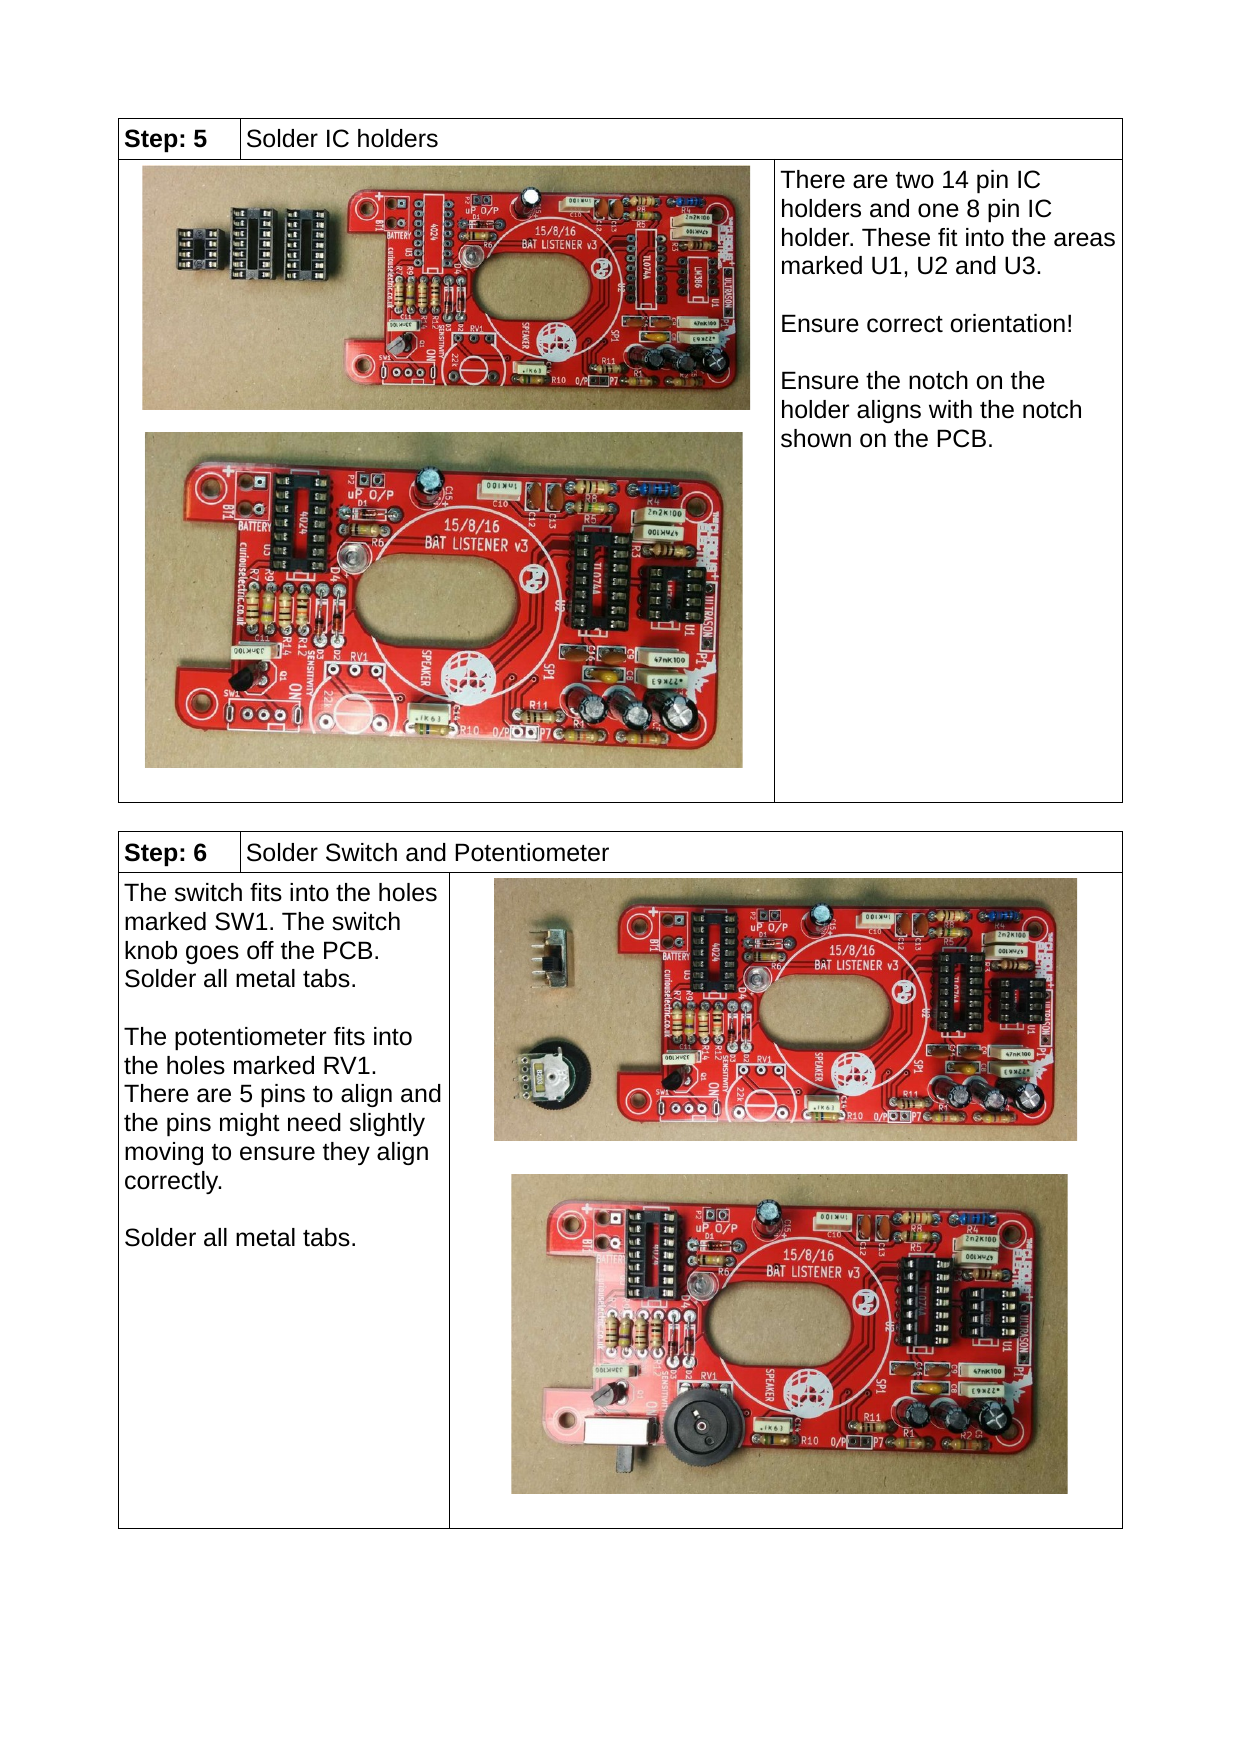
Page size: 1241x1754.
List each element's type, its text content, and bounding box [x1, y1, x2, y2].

table_header Solder Switch and Potentiometer [241, 832, 1122, 872]
table_cell There are two 14 pin IC holders and one 8 pin IC holder. These fit into the areas marked U1, U2 and U3. Ensure correct orientation! Ensure the notch on the holder aligns with the notch shown on the PCB. [775, 160, 1122, 802]
table_cell [119, 160, 774, 802]
picture [142, 165, 751, 410]
table_cell The switch fits into the holes marked SW1. The switch knob goes off the PCB. Solder all metal tabs. The potentiometer fits into the holes marked RV1. There are 5 pins to align and the pins might need slightly moving to ensure they align correctly. Solder all metal tabs. [119, 873, 449, 1528]
table_cell [450, 873, 1122, 1528]
picture [144, 432, 743, 768]
table_header Step: 6 [119, 832, 240, 872]
picture [511, 1174, 1068, 1494]
table_header Step: 5 [119, 119, 240, 159]
table_header Solder IC holders [241, 119, 1122, 159]
picture [494, 878, 1078, 1141]
